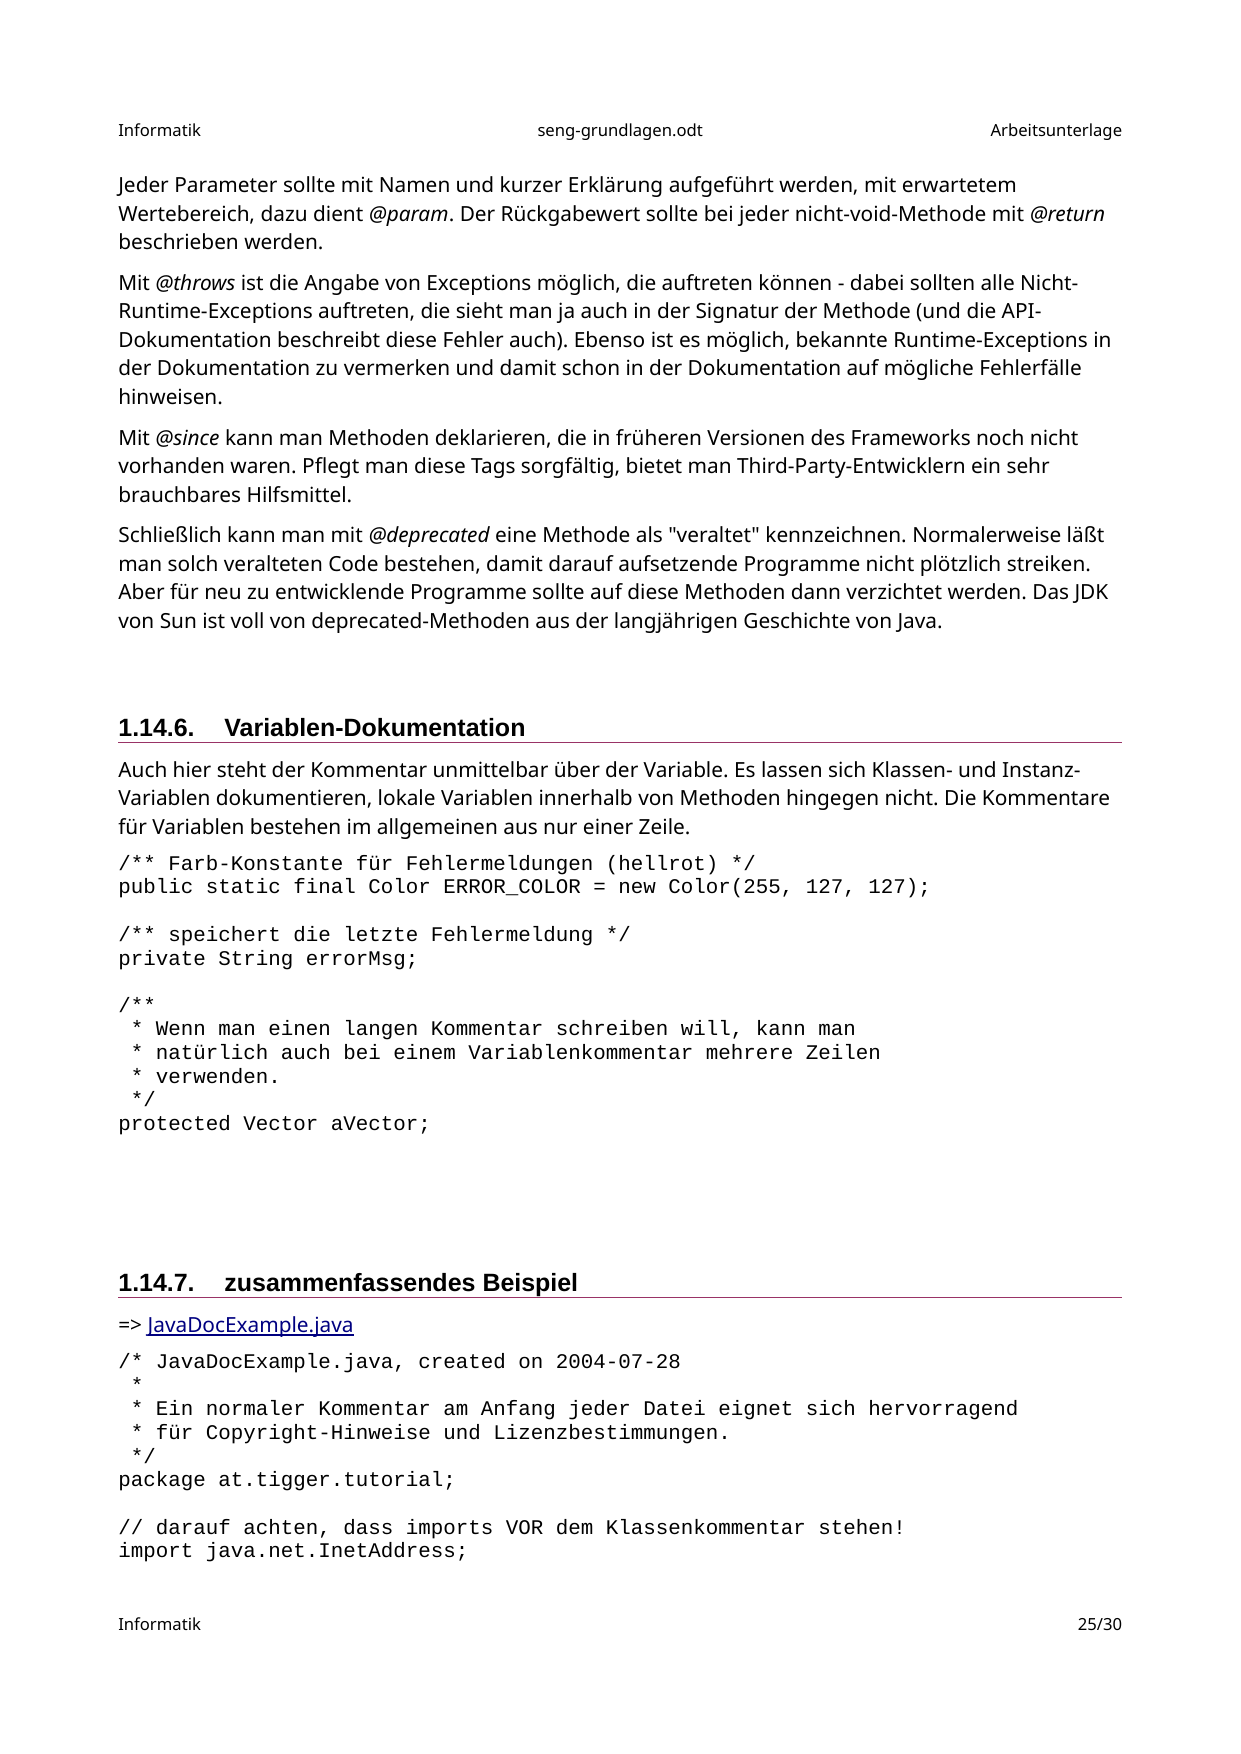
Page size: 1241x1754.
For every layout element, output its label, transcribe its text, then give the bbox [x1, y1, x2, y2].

text Mit @since kann man Methoden deklarieren, die in früheren Versionen des Frameworks noch nicht vorhanden waren. Pflegt man diese Tags sorgfältig, bietet man Third-Party-Entwicklern ein sehr brauchbares Hilfsmittel. [118, 423, 1122, 508]
text /* JavaDocExample.java, created on 2004-07-28 [118, 1351, 1122, 1375]
text public static final Color ERROR_COLOR = new Color(255, 127, 127); [118, 877, 1122, 900]
text /** speichert die letzte Fehlermeldung */ [118, 924, 1122, 947]
text => JavaDocExample.java [118, 1310, 1122, 1339]
text * Ein normaler Kommentar am Anfang jeder Datei eignet sich hervorragend [118, 1398, 1122, 1422]
text Mit @throws ist die Angabe von Exceptions möglich, die auftreten können - dabei sollten alle Nicht-Runtime-Exceptions auftreten, die sieht man ja auch in der Signatur der Methode (und die API-Dokumentation beschreibt diese Fehler auch). Ebenso ist es möglich, bekannte Runtime-Exceptions in der Dokumentation zu vermerken und damit schon in der Dokumentation auf mögliche Fehlerfälle hinweisen. [118, 268, 1122, 410]
subtitle Variablen-Dokumentation [118, 713, 1122, 742]
text package at.tigger.tutorial; [118, 1469, 1122, 1493]
text protected Vector aVector; [118, 1113, 1122, 1137]
text Jeder Parameter sollte mit Namen und kurzer Erklärung aufgeführt werden, mit erwartetem Wertebereich, dazu dient @param. Der Rückgabewert sollte bei jeder nicht-void-Methode mit @return beschrieben werden. [118, 170, 1122, 256]
text /** Farb-Konstante für Fehlermeldungen (hellrot) */ [118, 853, 1122, 877]
text * natürlich auch bei einem Variablenkommentar mehrere Zeilen [118, 1042, 1122, 1066]
text * [118, 1375, 1122, 1398]
text Schließlich kann man mit @deprecated eine Methode als "veraltet" kennzeichnen. Normalerweise läßt man solch veralteten Code bestehen, damit darauf aufsetzende Programme nicht plötzlich streiken. Aber für neu zu entwicklende Programme sollte auf diese Methoden dann verzichtet werden. Das JDK von Sun ist voll von deprecated-Methoden aus der langjährigen Geschichte von Java. [118, 521, 1122, 634]
text /** [118, 995, 1122, 1018]
subtitle zusammenfassendes Beispiel [118, 1268, 1122, 1297]
text */ [118, 1446, 1122, 1469]
text private String errorMsg; [118, 947, 1122, 971]
text import java.net.InetAddress; [118, 1540, 1122, 1564]
text // darauf achten, dass imports VOR dem Klassenkommentar stehen! [118, 1517, 1122, 1540]
text * für Copyright-Hinweise und Lizenzbestimmungen. [118, 1422, 1122, 1446]
text */ [118, 1089, 1122, 1113]
text * Wenn man einen langen Kommentar schreiben will, kann man [118, 1018, 1122, 1042]
text Auch hier steht der Kommentar unmittelbar über der Variable. Es lassen sich Klassen- und Instanz-Variablen dokumentieren, lokale Variablen innerhalb von Methoden hingegen nicht. Die Kommentare für Variablen bestehen im allgemeinen aus nur einer Zeile. [118, 755, 1122, 840]
text * verwenden. [118, 1066, 1122, 1089]
